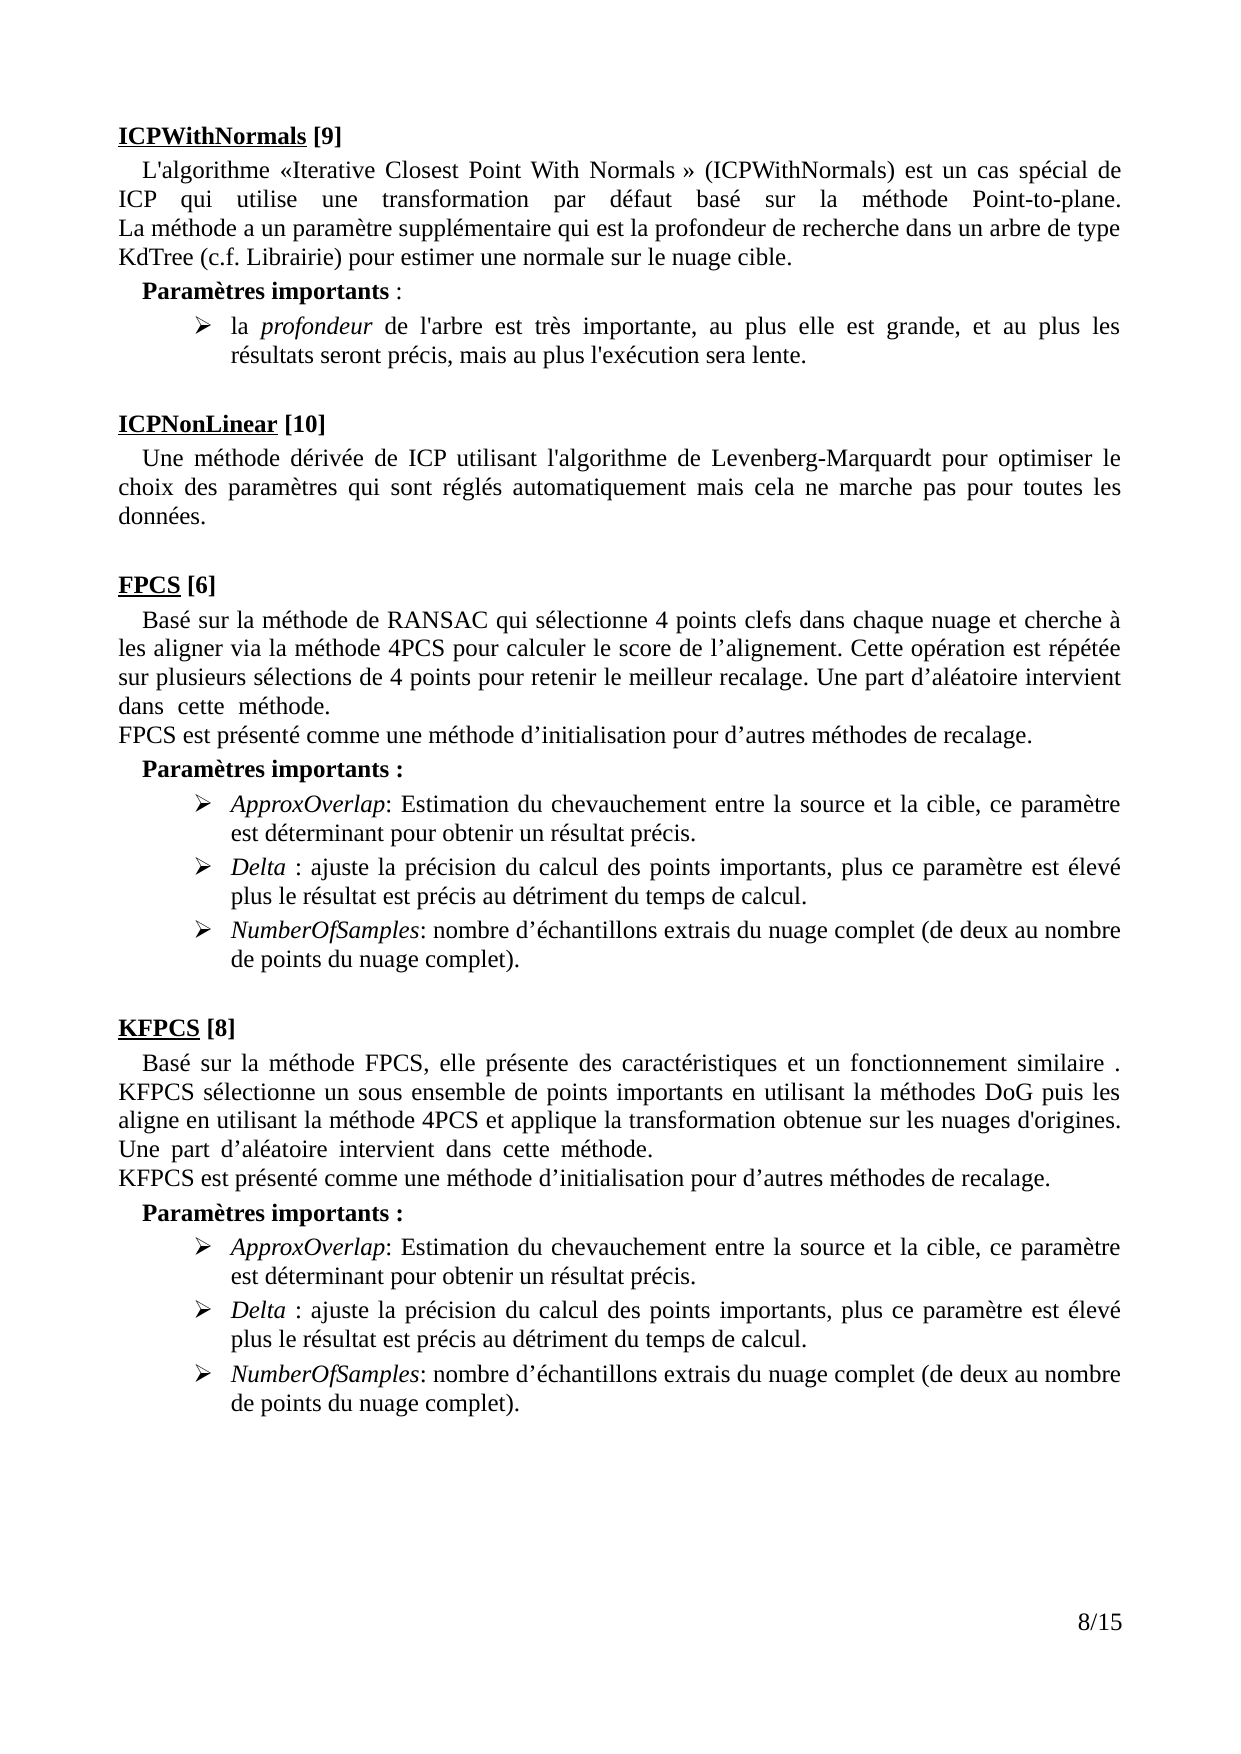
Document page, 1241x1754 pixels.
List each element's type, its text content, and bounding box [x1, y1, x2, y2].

list ApproxOverlap: Estimation du chevauchement entre la source et la cible, ce paramètre est déterminant pour obtenir un résultat précis. [193, 789, 1122, 846]
list NumberOfSamples: nombre d’échantillons extrais du nuage complet (de deux au nombre de points du nuage complet). [193, 1359, 1122, 1416]
text ICPNonLinear [10] [118, 409, 1122, 438]
text KFPCS [8] [118, 1013, 1122, 1042]
text Une méthode dérivée de ICP utilisant l'algorithme de Levenberg-Marquardt pour optimiser le choix des paramètres qui sont réglés automatiquement mais cela ne marche pas pour toutes les données. [118, 443, 1122, 530]
list ApproxOverlap: Estimation du chevauchement entre la source et la cible, ce paramètre est déterminant pour obtenir un résultat précis. [193, 1232, 1122, 1290]
text Paramètres importants : [118, 754, 1122, 783]
list NumberOfSamples: nombre d’échantillons extrais du nuage complet (de deux au nombre de points du nuage complet). [193, 916, 1122, 973]
text L'algorithme «Iterative Closest Point With Normals » (ICPWithNormals) est un cas spécial de ICP qui utilise une transformation par défaut basé sur la méthode Point-to-plane. La méthode a un paramètre supplémentaire qui est la profondeur de recherche dans un arbre de type KdTree (c.f. Librairie) pour estimer une normale sur le nuage cible. [118, 156, 1122, 271]
text Paramètres importants : [118, 276, 1122, 305]
list Delta : ajuste la précision du calcul des points importants, plus ce paramètre est élevé plus le résultat est précis au détriment du temps de calcul. [193, 852, 1122, 910]
text Basé sur la méthode FPCS, elle présente des caractéristiques et un fonctionnement similaire . KFPCS sélectionne un sous ensemble de points importants en utilisant la méthodes DoG puis les aligne en utilisant la méthode 4PCS et applique la transformation obtenue sur les nuages d'origines. Une part d’aléatoire intervient dans cette méthode. KFPCS est présenté comme une méthode d’initialisation pour d’autres méthodes de recalage. [118, 1048, 1122, 1192]
text FPCS [6] [118, 570, 1122, 599]
text ICPWithNormals [9] [118, 121, 1122, 150]
text Basé sur la méthode de RANSAC qui sélectionne 4 points clefs dans chaque nuage et cherche à les aligner via la méthode 4PCS pour calculer le score de l’alignement. Cette opération est répétée sur plusieurs sélections de 4 points pour retenir le meilleur recalage. Une part d’aléatoire intervient dans cette méthode. FPCS est présenté comme une méthode d’initialisation pour d’autres méthodes de recalage. [118, 605, 1122, 748]
list Delta : ajuste la précision du calcul des points importants, plus ce paramètre est élevé plus le résultat est précis au détriment du temps de calcul. [193, 1296, 1122, 1353]
list la profondeur de l'arbre est très importante, au plus elle est grande, et au plus les résultats seront précis, mais au plus l'exécution sera lente. [193, 311, 1122, 368]
text Paramètres importants : [118, 1198, 1122, 1226]
